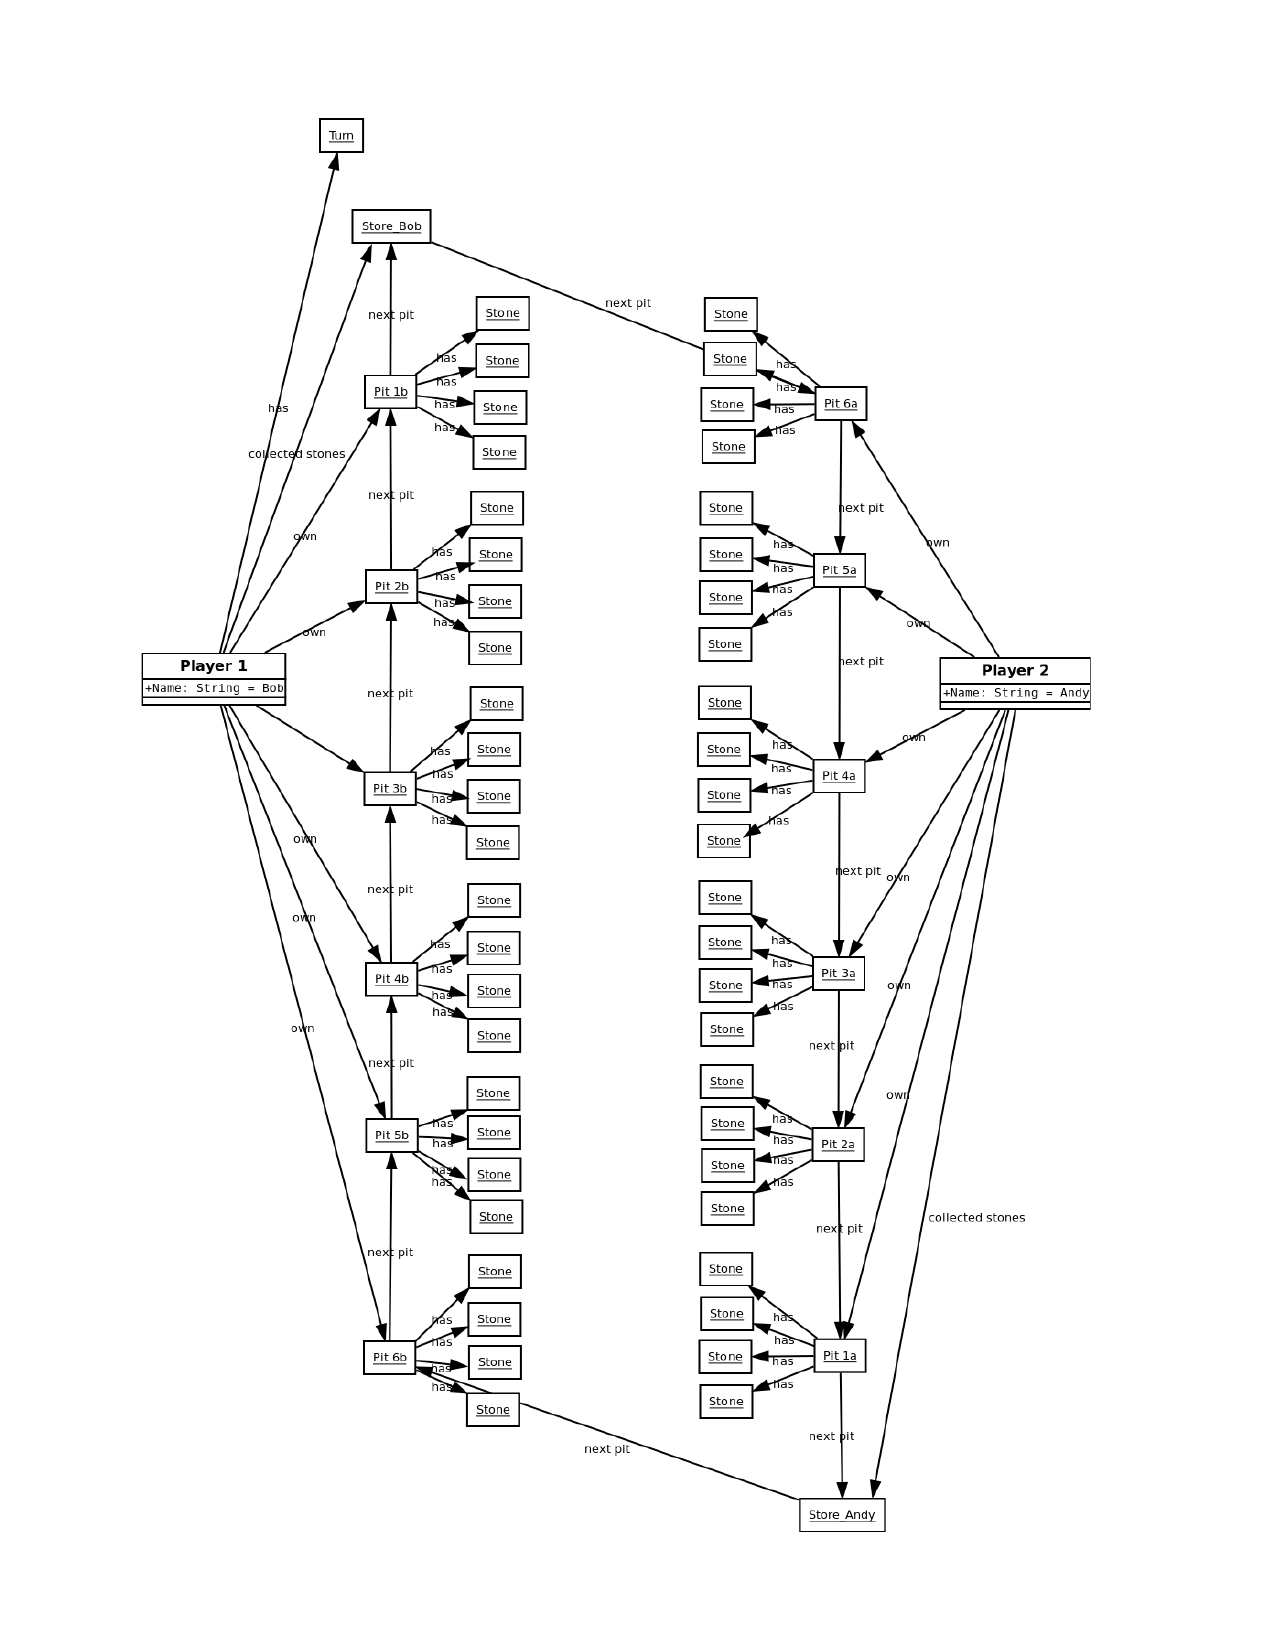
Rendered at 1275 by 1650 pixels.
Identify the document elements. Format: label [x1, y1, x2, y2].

picture [141, 118, 1091, 1532]
